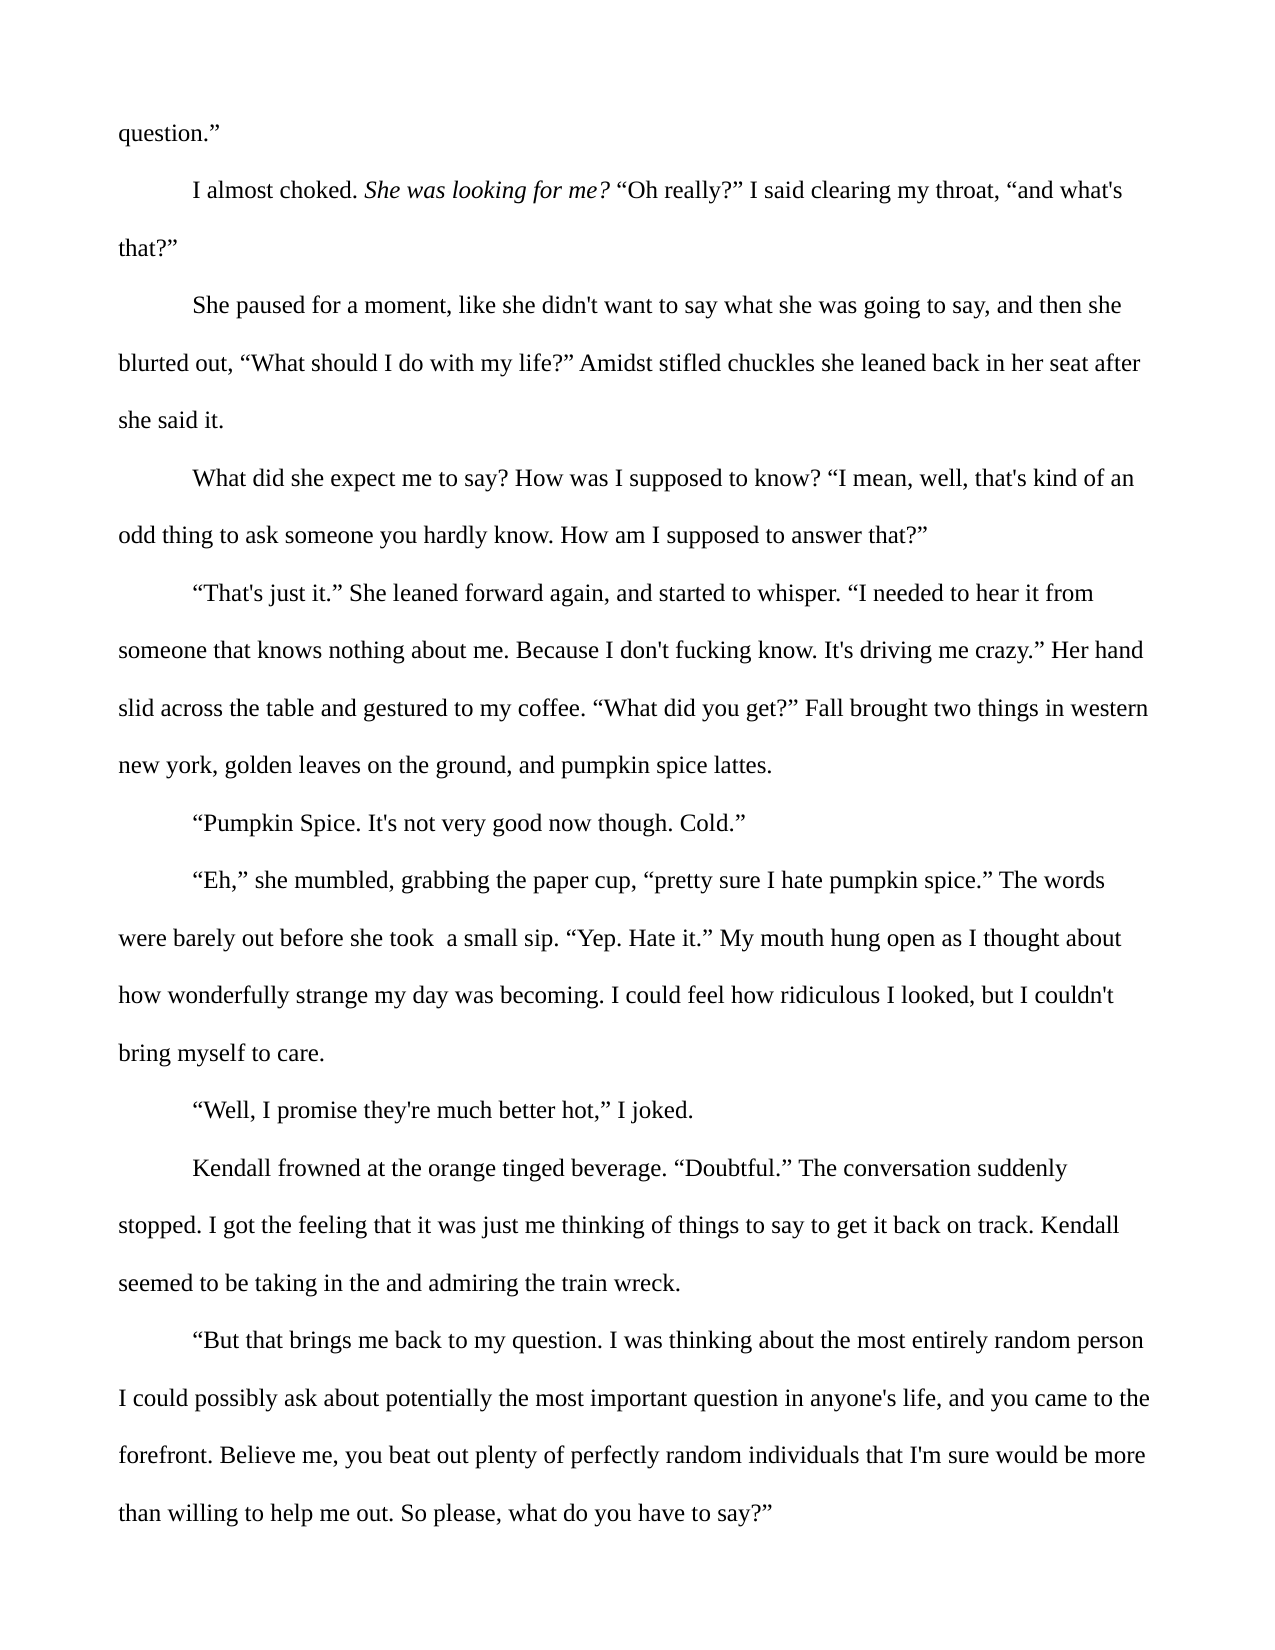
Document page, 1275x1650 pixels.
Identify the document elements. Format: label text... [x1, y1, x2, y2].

text “That's just it.” She leaned forward again, and started to whisper. “I needed to hear it from someone that knows nothing about me. Because I don't fucking know. It's driving me crazy.” Her hand slid across the table and gestured to my coffee. “What did you get?” Fall brought two things in western new york, golden leaves on the ground, and pumpkin spice lattes. [118, 578, 1157, 779]
text Kendall frowned at the orange tinged beverage. “Doubtful.” The conversation suddenly stopped. I got the feeling that it was just me thinking of things to say to get it back on track. Kendall seemed to be taking in the and admiring the train wreck. [118, 1153, 1157, 1297]
text She paused for a moment, like she didn't want to say what she was going to say, and then she blurted out, “What should I do with my life?” Amidst stifled chuckles she leaned back in her seat after she said it. [118, 291, 1157, 434]
text question.” [118, 118, 1157, 147]
text I almost choked. She was looking for me? “Oh really?” I said clearing my throat, “and what's that?” [118, 176, 1157, 262]
text “Eh,” she mumbled, grabbing the paper cup, “pretty sure I hate pumpkin spice.” The words were barely out before she took a small sip. “Yep. Hate it.” My mouth hung open as I thought about how wonderfully strange my day was becoming. I could feel how ridiculous I looked, but I couldn't bring myself to care. [118, 866, 1157, 1067]
text “But that brings me back to my question. I was thinking about the most entirely random person I could possibly ask about potentially the most important question in anyone's life, and you came to the forefront. Believe me, you beat out plenty of perfectly random individuals that I'm sure would be more than willing to help me out. So please, what do you have to say?” [118, 1326, 1157, 1527]
text “Pumpkin Spice. It's not very good now though. Cold.” [118, 808, 1157, 837]
text What did she expect me to say? How was I supposed to know? “I mean, well, that's kind of an odd thing to ask someone you hardly know. How am I supposed to answer that?” [118, 463, 1157, 549]
text “Well, I promise they're much better hot,” I joked. [118, 1096, 1157, 1124]
